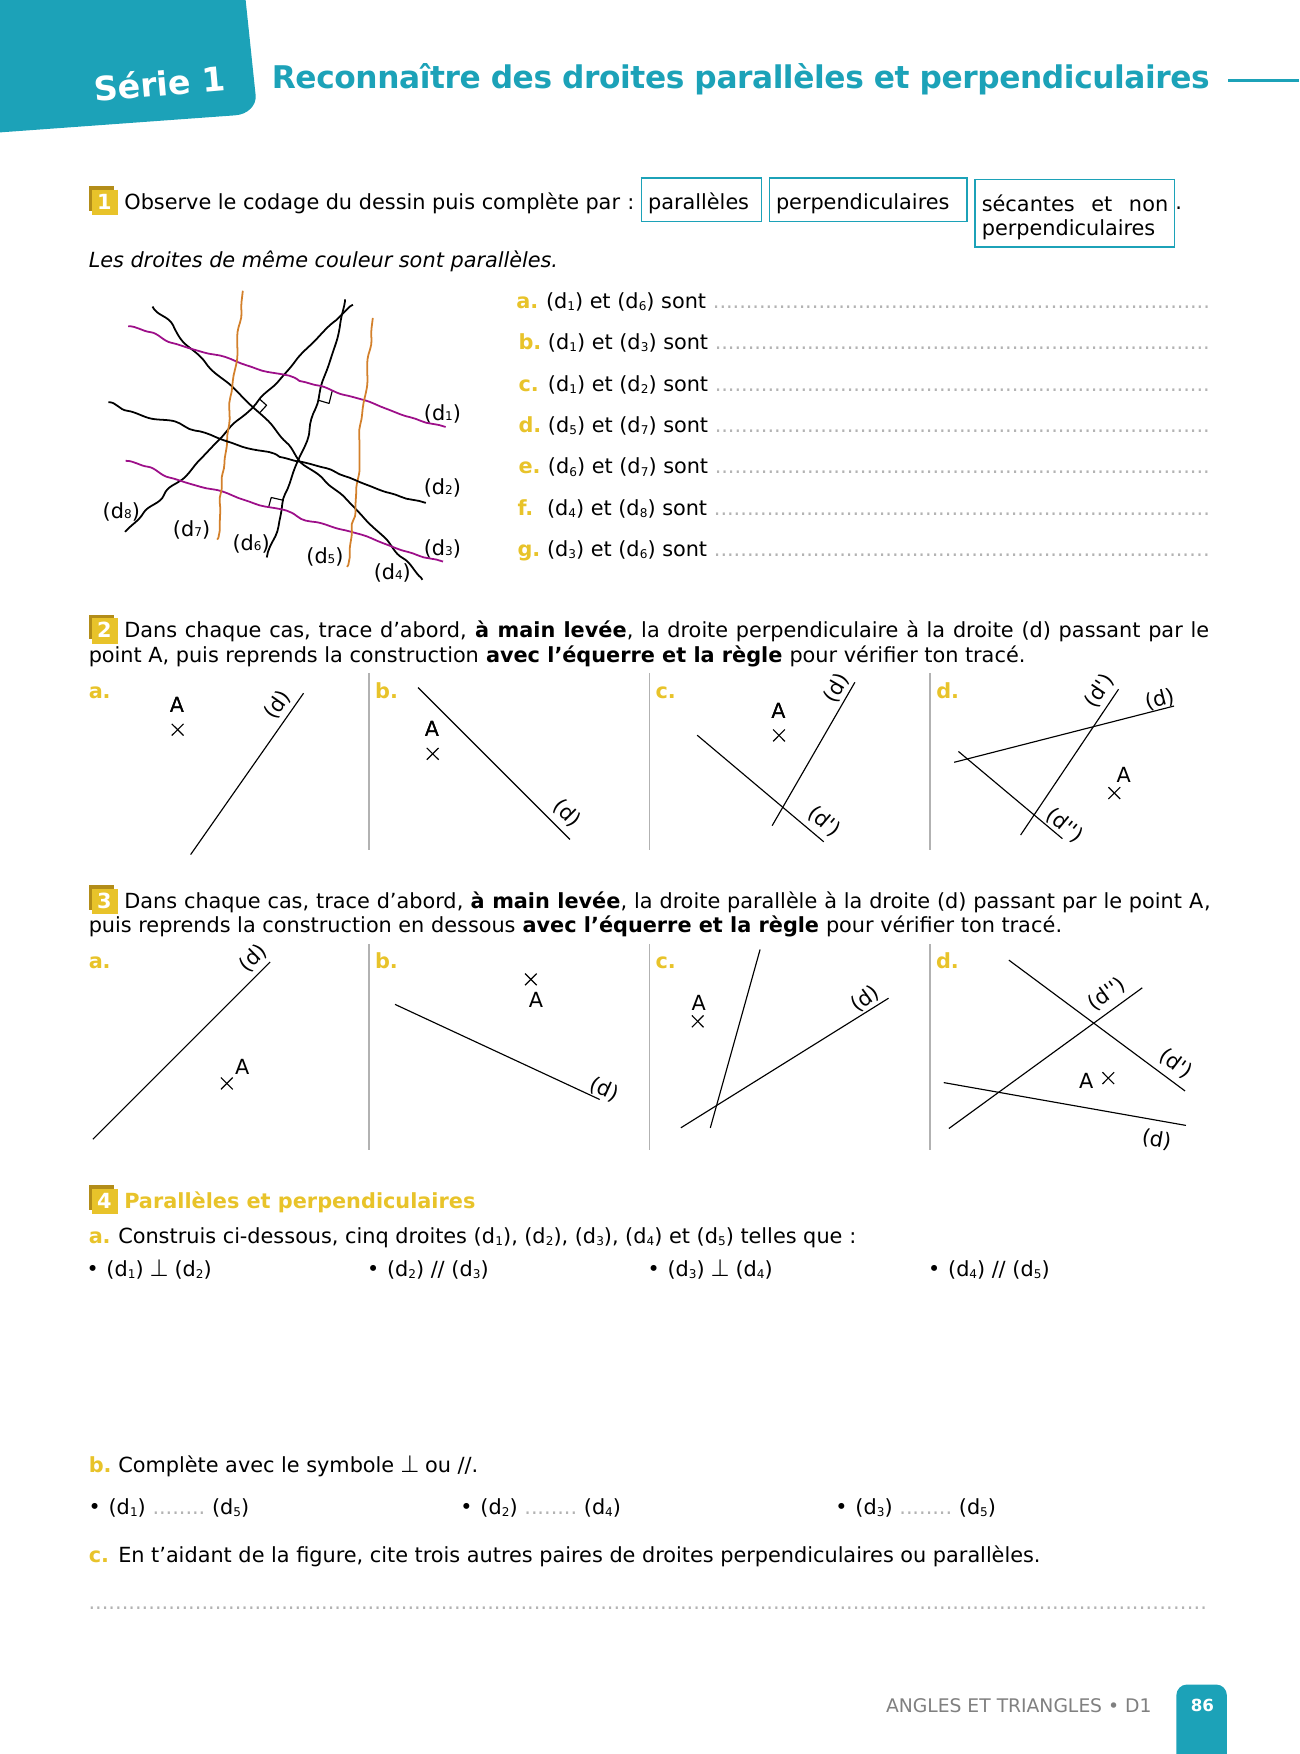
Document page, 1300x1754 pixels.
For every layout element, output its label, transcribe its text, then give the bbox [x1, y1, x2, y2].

list (d2) // (d3) [369, 1257, 649, 1281]
list [88, 355, 231, 396]
list [310, 396, 362, 437]
list [88, 396, 229, 437]
list Construis ci-dessous, cinq droites (d1), (d2), (d3), (d4) et (d5) telles que : [88, 1224, 1211, 1248]
list [88, 437, 217, 479]
table_header (d1) ........ (d5) [91, 1484, 462, 1525]
table_header [650, 673, 929, 850]
list (d3) et (d6) sont ........................................................................… [368, 520, 1211, 561]
table_header [370, 673, 649, 850]
list Complète avec le symbole ⊥ ou //. [88, 1453, 1211, 1478]
table_header [931, 673, 1211, 850]
list (d1) et (d3) sont ........................................................................... [334, 313, 1211, 355]
subtitle Dans chaque cas, trace d’abord, à main levée, la droite perpendiculaire à la droite (d) passant par le point A, puis reprends la construction avec l’équerre et la règle pour vérifier ton tracé. [88, 614, 1211, 667]
text Les droites de même couleur sont parallèles. [88, 248, 1211, 272]
list perpendiculaires [776, 190, 961, 214]
list [239, 313, 341, 355]
list (d1) ⊥ (d2) [88, 1257, 369, 1282]
list (d4) et (d8) sont .....................................................................…... [88, 479, 176, 520]
list En t’aidant de la figure, cite trois autres paires de droites perpendiculaires ou parallèles. [88, 1543, 1211, 1567]
list (d4) et (d8) sont .....................................................................…... [357, 479, 1211, 520]
list (d4) et (d8) sont .....................................................................…... [141, 483, 219, 520]
list (d1) et (d6) sont ................................................……..................... [88, 272, 1211, 313]
subtitle Parallèles et perpendiculaires [114, 1185, 1211, 1213]
subtitle Observe le codage du dessin puis complète par : . [88, 177, 1211, 248]
list [88, 313, 196, 355]
list [162, 313, 240, 355]
table_header [89, 673, 368, 850]
table_header [370, 944, 649, 1150]
table_header [89, 944, 368, 1150]
list parallèles [648, 190, 755, 214]
table_header (d2) ........ (d4) [463, 1484, 837, 1525]
list [223, 443, 295, 479]
list (d3) ⊥ (d4) [649, 1257, 930, 1282]
list sécantes et non perpendiculaires [982, 192, 1168, 241]
table_header [931, 944, 1211, 1150]
list (d1) et (d2) sont ........................................................................... [367, 355, 1211, 396]
list (d3) et (d6) sont ........................................................................… [88, 520, 350, 561]
list [300, 437, 358, 479]
list (d4) et (d8) sont .....................................................................…... [283, 479, 354, 520]
list (d5) et (d7) sont ........................................................................... [361, 396, 1211, 437]
list [262, 396, 318, 437]
subtitle Dans chaque cas, trace d’abord, à main levée, la droite parallèle à la droite (d) passant par le point A, puis reprends la construction en dessous avec l’équerre et la règle pour vérifier ton tracé. [88, 885, 1211, 938]
list (d4) // (d5) [930, 1257, 1211, 1281]
table_header (d3) ........ (d5) [838, 1484, 1211, 1525]
list (d6) et (d7) sont ........................................................................... [360, 437, 1211, 479]
table_header [650, 944, 929, 1150]
